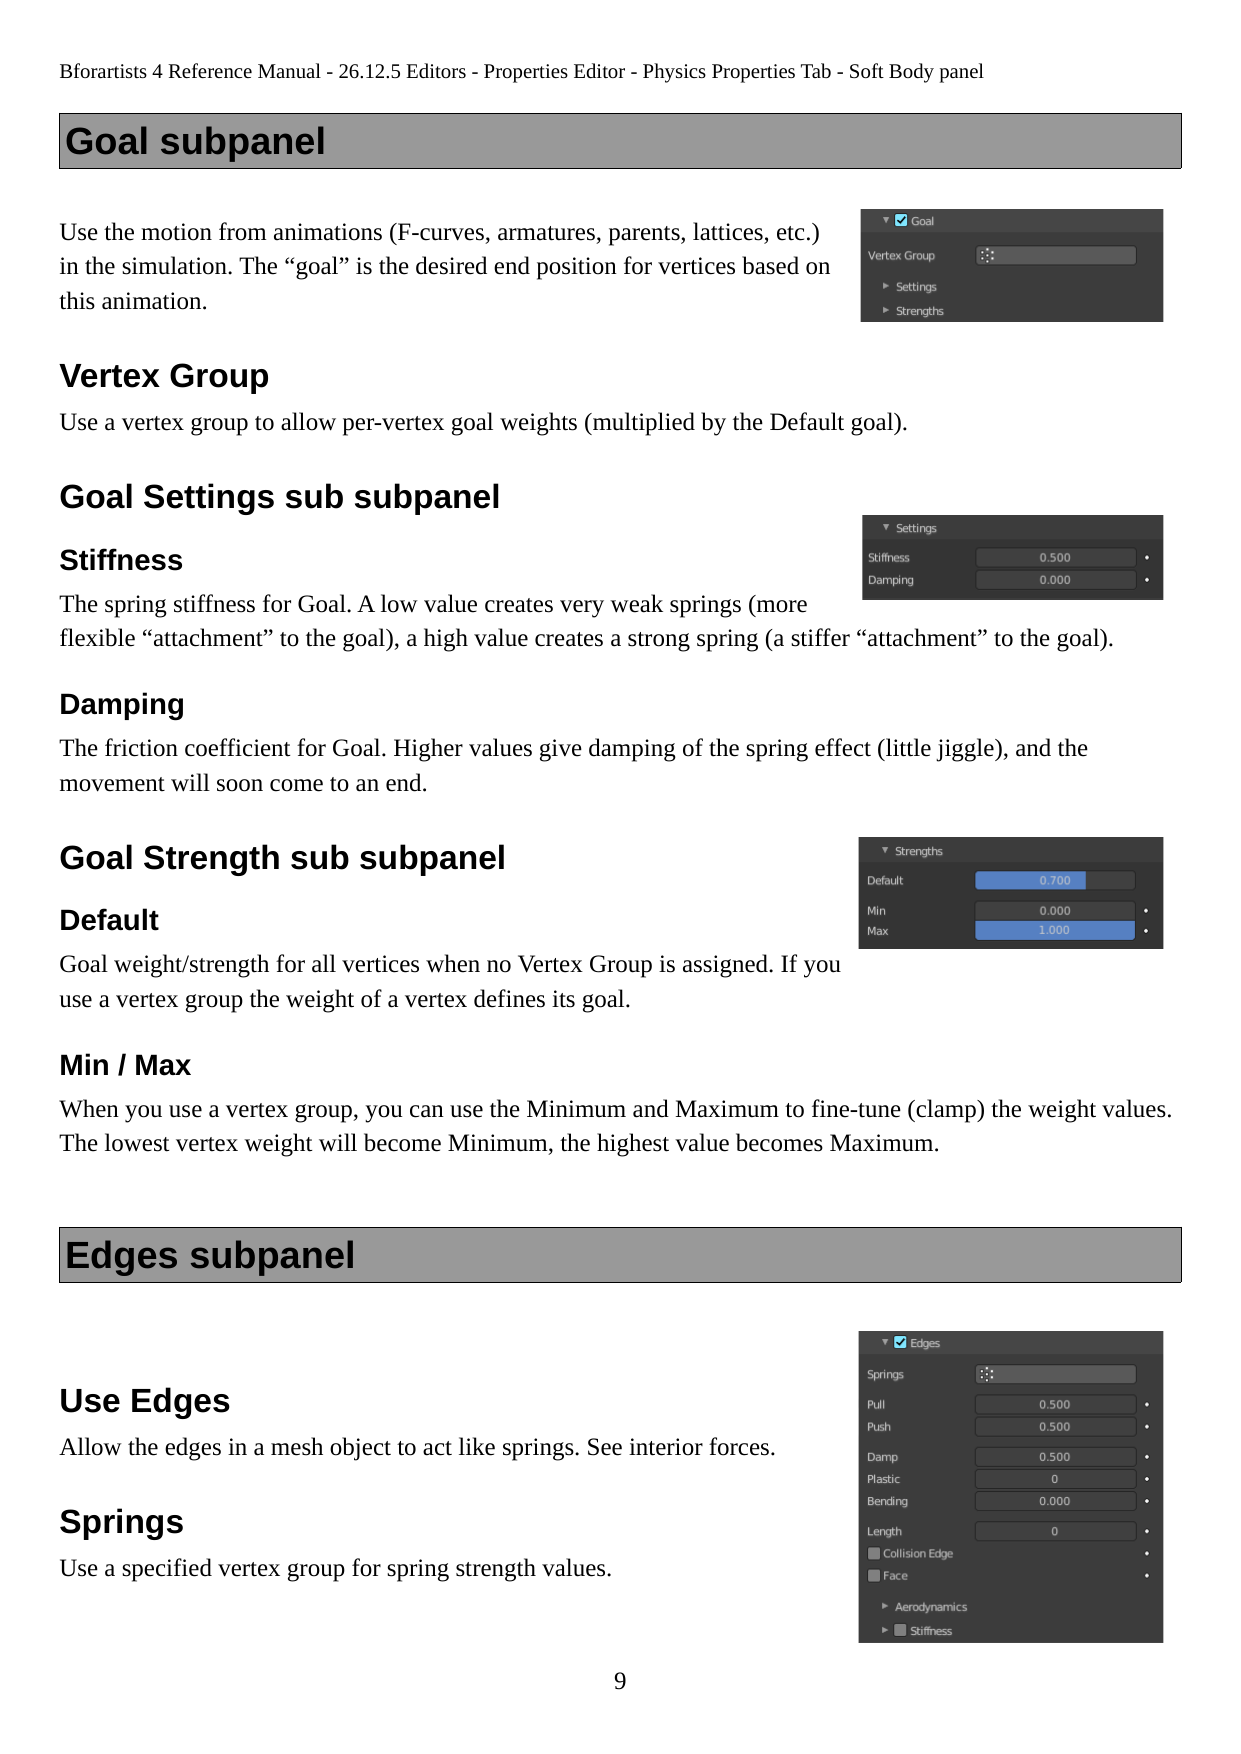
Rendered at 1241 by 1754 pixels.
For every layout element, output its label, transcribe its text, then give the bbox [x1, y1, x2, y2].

text Allow the edges in a mesh object to act like springs. See interior forces. [59, 1432, 858, 1460]
subtitle Goal Settings sub subpanel [59, 477, 1181, 516]
picture [862, 515, 1164, 600]
subtitle Default [59, 903, 858, 937]
table_header Goal subpanel [60, 114, 1181, 168]
text The friction coefficient for Goal. Higher values give damping of the spring effect (little jiggle), and the movement will soon come to an end. [59, 733, 1181, 796]
subtitle [1164, 543, 1181, 576]
picture [860, 209, 1164, 322]
subtitle Goal Strength sub subpanel [59, 838, 858, 876]
table_header Edges subpanel [60, 1228, 1181, 1282]
subtitle Use Edges [59, 1381, 858, 1419]
subtitle [1164, 1502, 1181, 1540]
picture [858, 1331, 1164, 1643]
subtitle Springs [59, 1502, 858, 1540]
text Use a vertex group to allow per-vertex goal weights (multiplied by the Default goal). [59, 407, 1181, 436]
picture [858, 837, 1164, 949]
text The spring stiffness for Goal. A low value creates very weak springs (more flexible “attachment” to the goal), a high value creates a strong spring (a stiffer “attachment” to the goal). [59, 589, 1181, 652]
subtitle [1164, 1381, 1181, 1419]
text Goal weight/strength for all vertices when no Vertex Group is assigned. If you use a vertex group the weight of a vertex defines its goal. [59, 949, 1181, 1013]
subtitle Vertex Group [59, 356, 1181, 394]
subtitle Damping [59, 687, 1181, 721]
subtitle Stiffness [59, 543, 862, 576]
text Use a specified vertex group for spring strength values. [59, 1553, 858, 1581]
subtitle Min / Max [59, 1048, 1181, 1081]
subtitle [1164, 838, 1181, 876]
text When you use a vertex group, you can use the Minimum and Maximum to fine-tune (clamp) the weight values. The lowest vertex weight will become Minimum, the highest value becomes Maximum. [59, 1094, 1181, 1157]
subtitle [1164, 903, 1181, 937]
text Use the motion from animations (F-curves, armatures, parents, lattices, etc.) in the simulation. The “goal” is the desired end position for vertices based on this animation. [59, 217, 860, 315]
